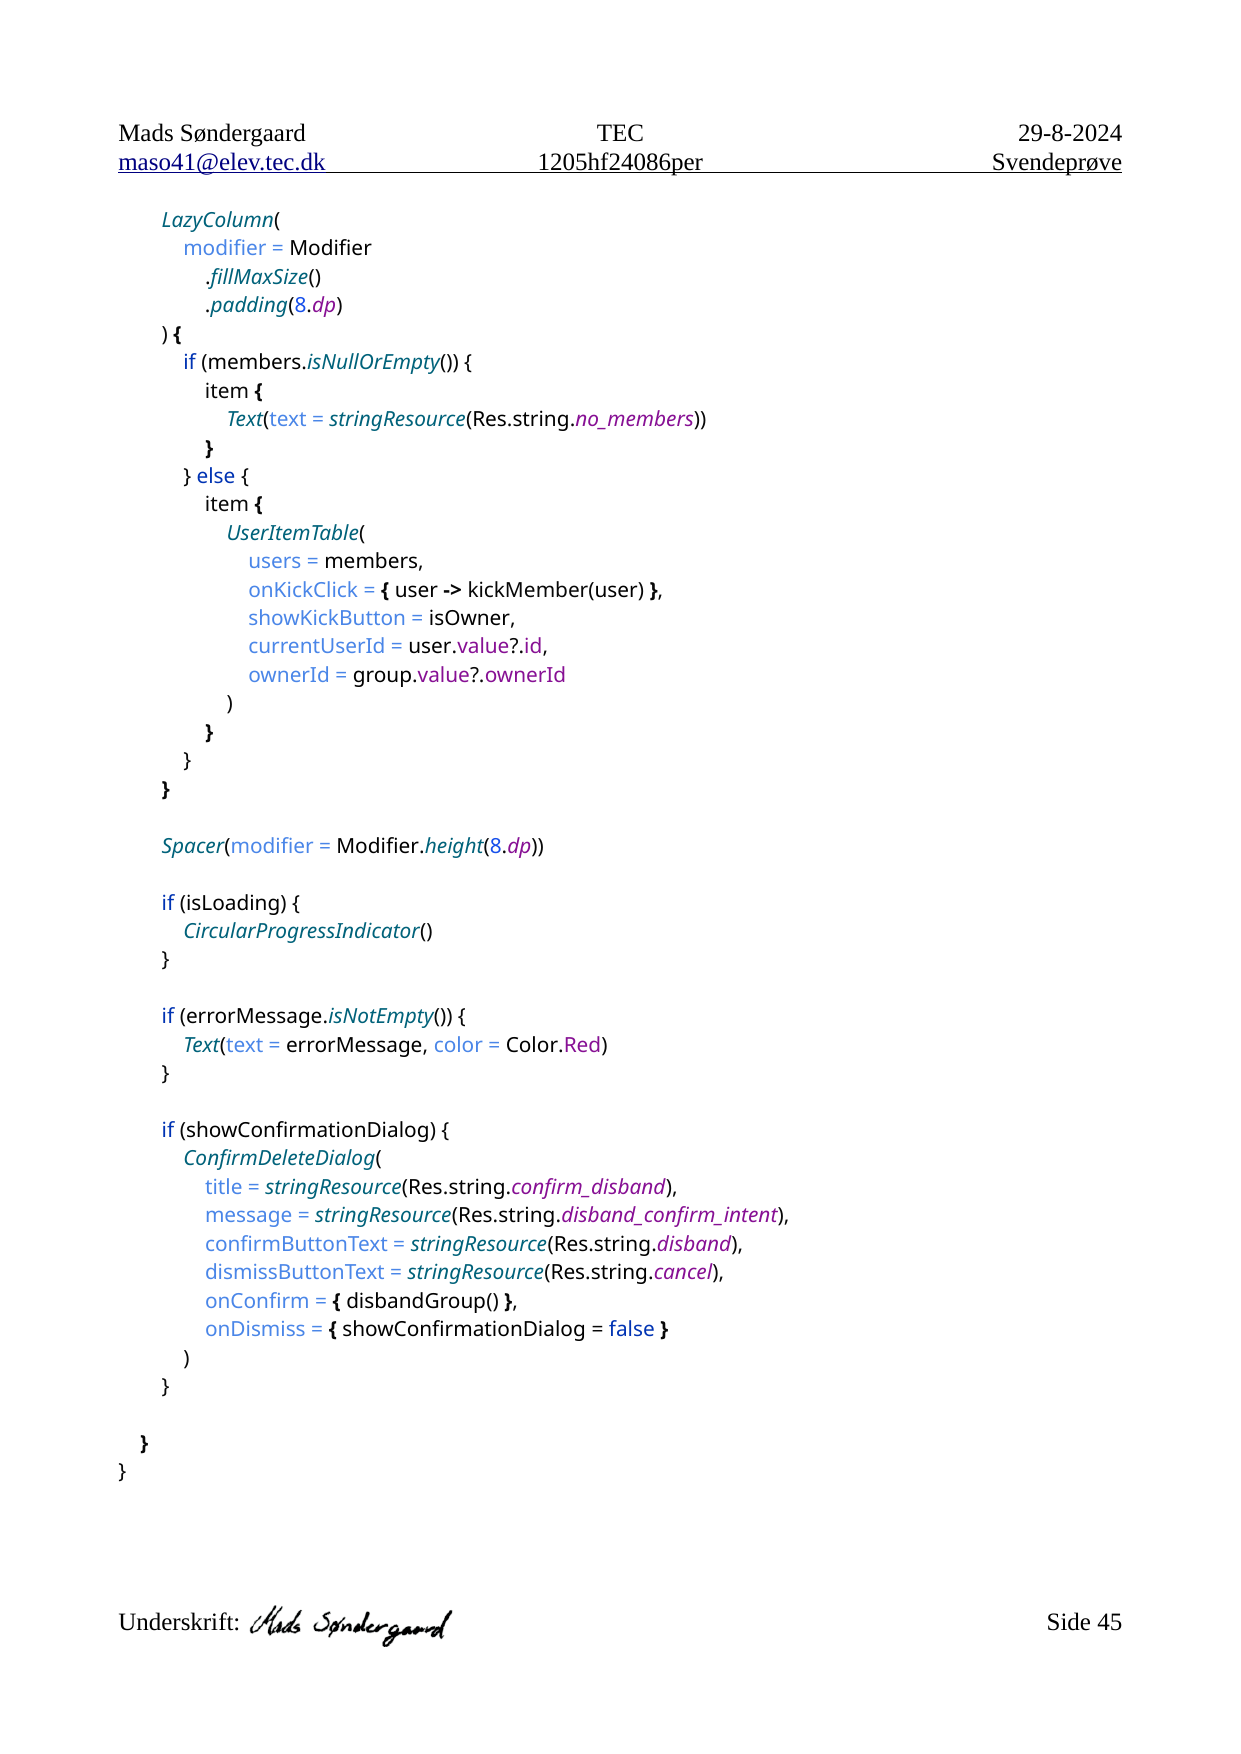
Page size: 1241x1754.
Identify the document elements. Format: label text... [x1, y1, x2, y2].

text LazyColumn( modifier = Modifier .fillMaxSize() .padding(8.dp) ) { if (members.isNullOrEmpty()) { item { Text(text = stringResource(Res.string.no_members)) } } else { item { UserItemTable( users = members, onKickClick = { user -> kickMember(user) }, showKickButton = isOwner, currentUserId = user.value?.id, ownerId = group.value?.ownerId ) } } } Spacer(modifier = Modifier.height(8.dp)) if (isLoading) { CircularProgressIndicator() } if (errorMessage.isNotEmpty()) { Text(text = errorMessage, color = Color.Red) } if (showConfirmationDialog) { ConfirmDeleteDialog( title = stringResource(Res.string.confirm_disband), message = stringResource(Res.string.disband_confirm_intent), confirmButtonText = stringResource(Res.string.disband), dismissButtonText = stringResource(Res.string.cancel), onConfirm = { disbandGroup() }, onDismiss = { showConfirmationDialog = false } ) } } } [118, 205, 1122, 1485]
picture [244, 1600, 458, 1647]
